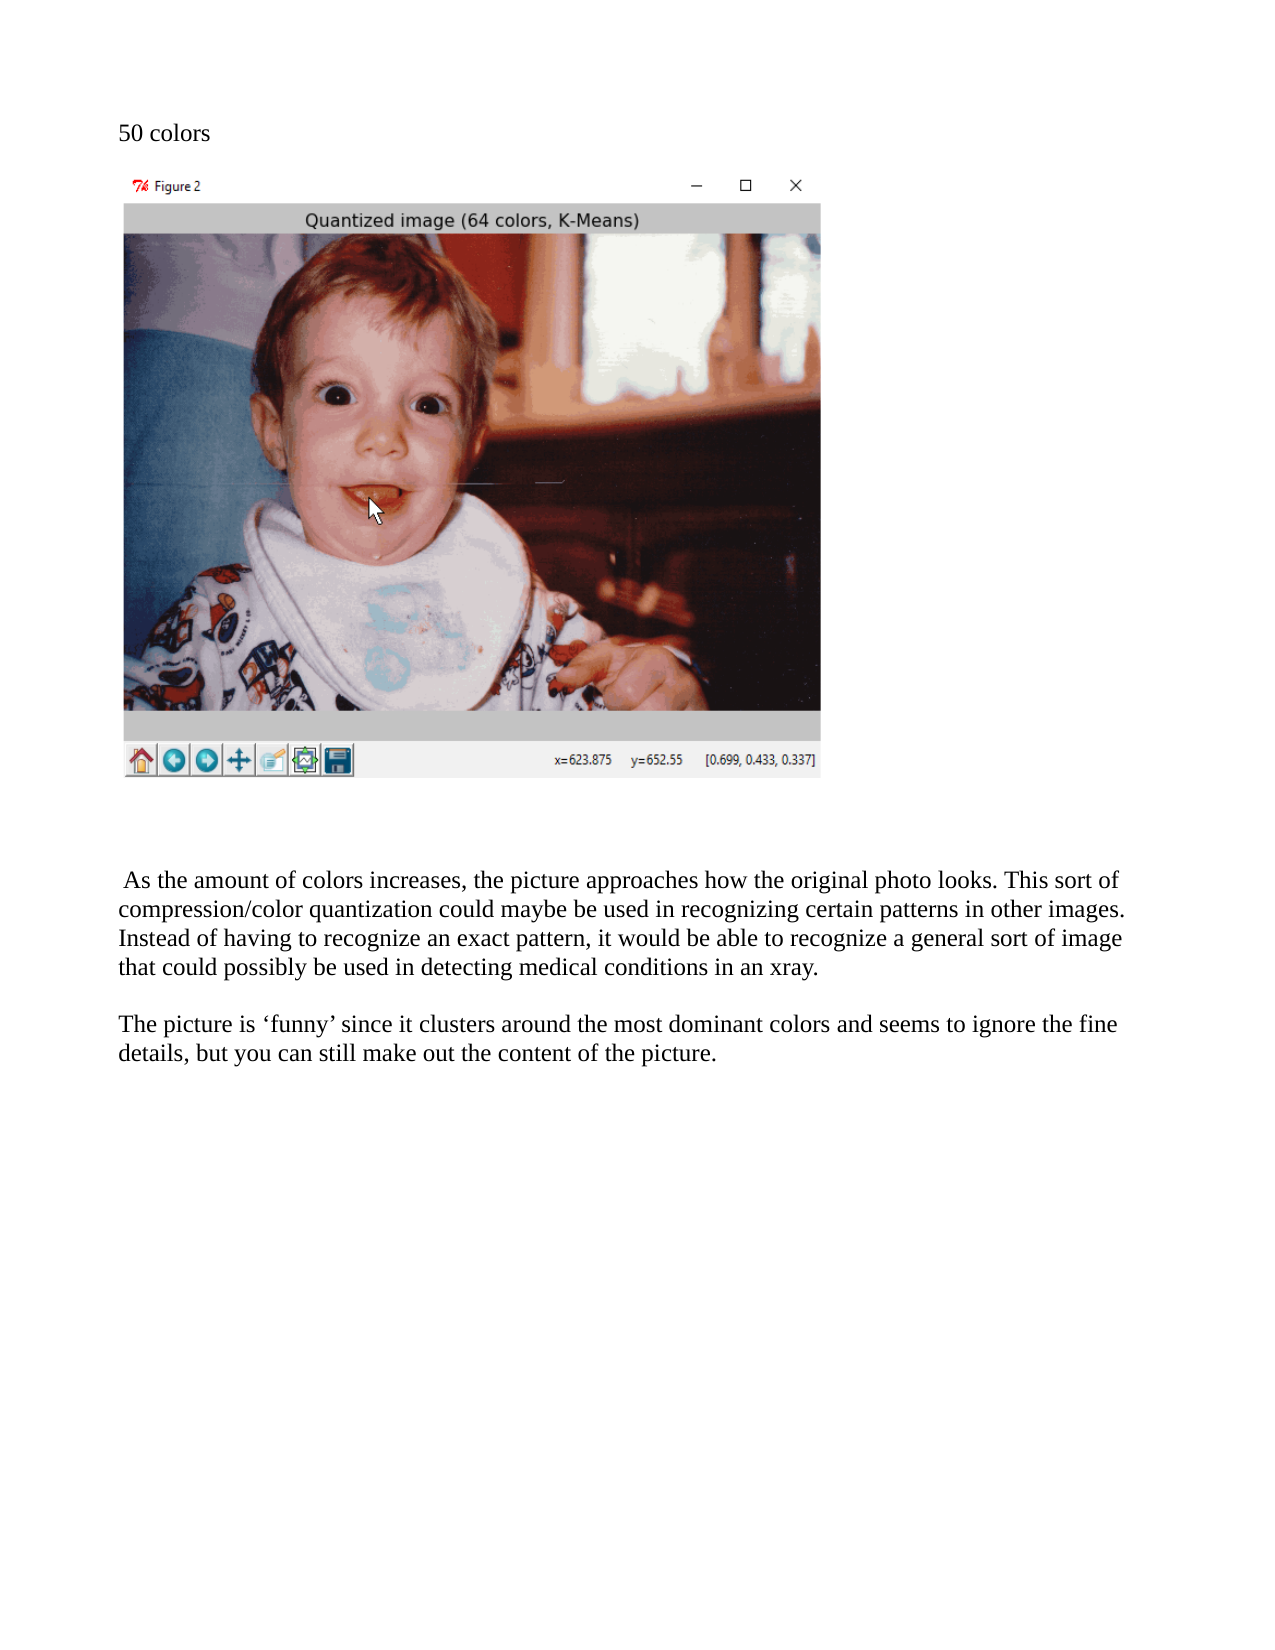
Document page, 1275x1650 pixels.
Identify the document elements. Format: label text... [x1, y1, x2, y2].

text 50 colors [118, 118, 1157, 147]
picture [123, 172, 821, 778]
text As the amount of colors increases, the picture approaches how the original photo looks. This sort of compression/color quantization could maybe be used in recognizing certain patterns in other images. Instead of having to recognize an exact pattern, it would be able to recognize a general sort of image that could possibly be used in detecting medical conditions in an xray. [118, 866, 1157, 981]
text The picture is ‘funny’ since it clusters around the most dominant colors and seems to ignore the fine details, but you can still make out the content of the picture. [118, 1009, 1157, 1067]
